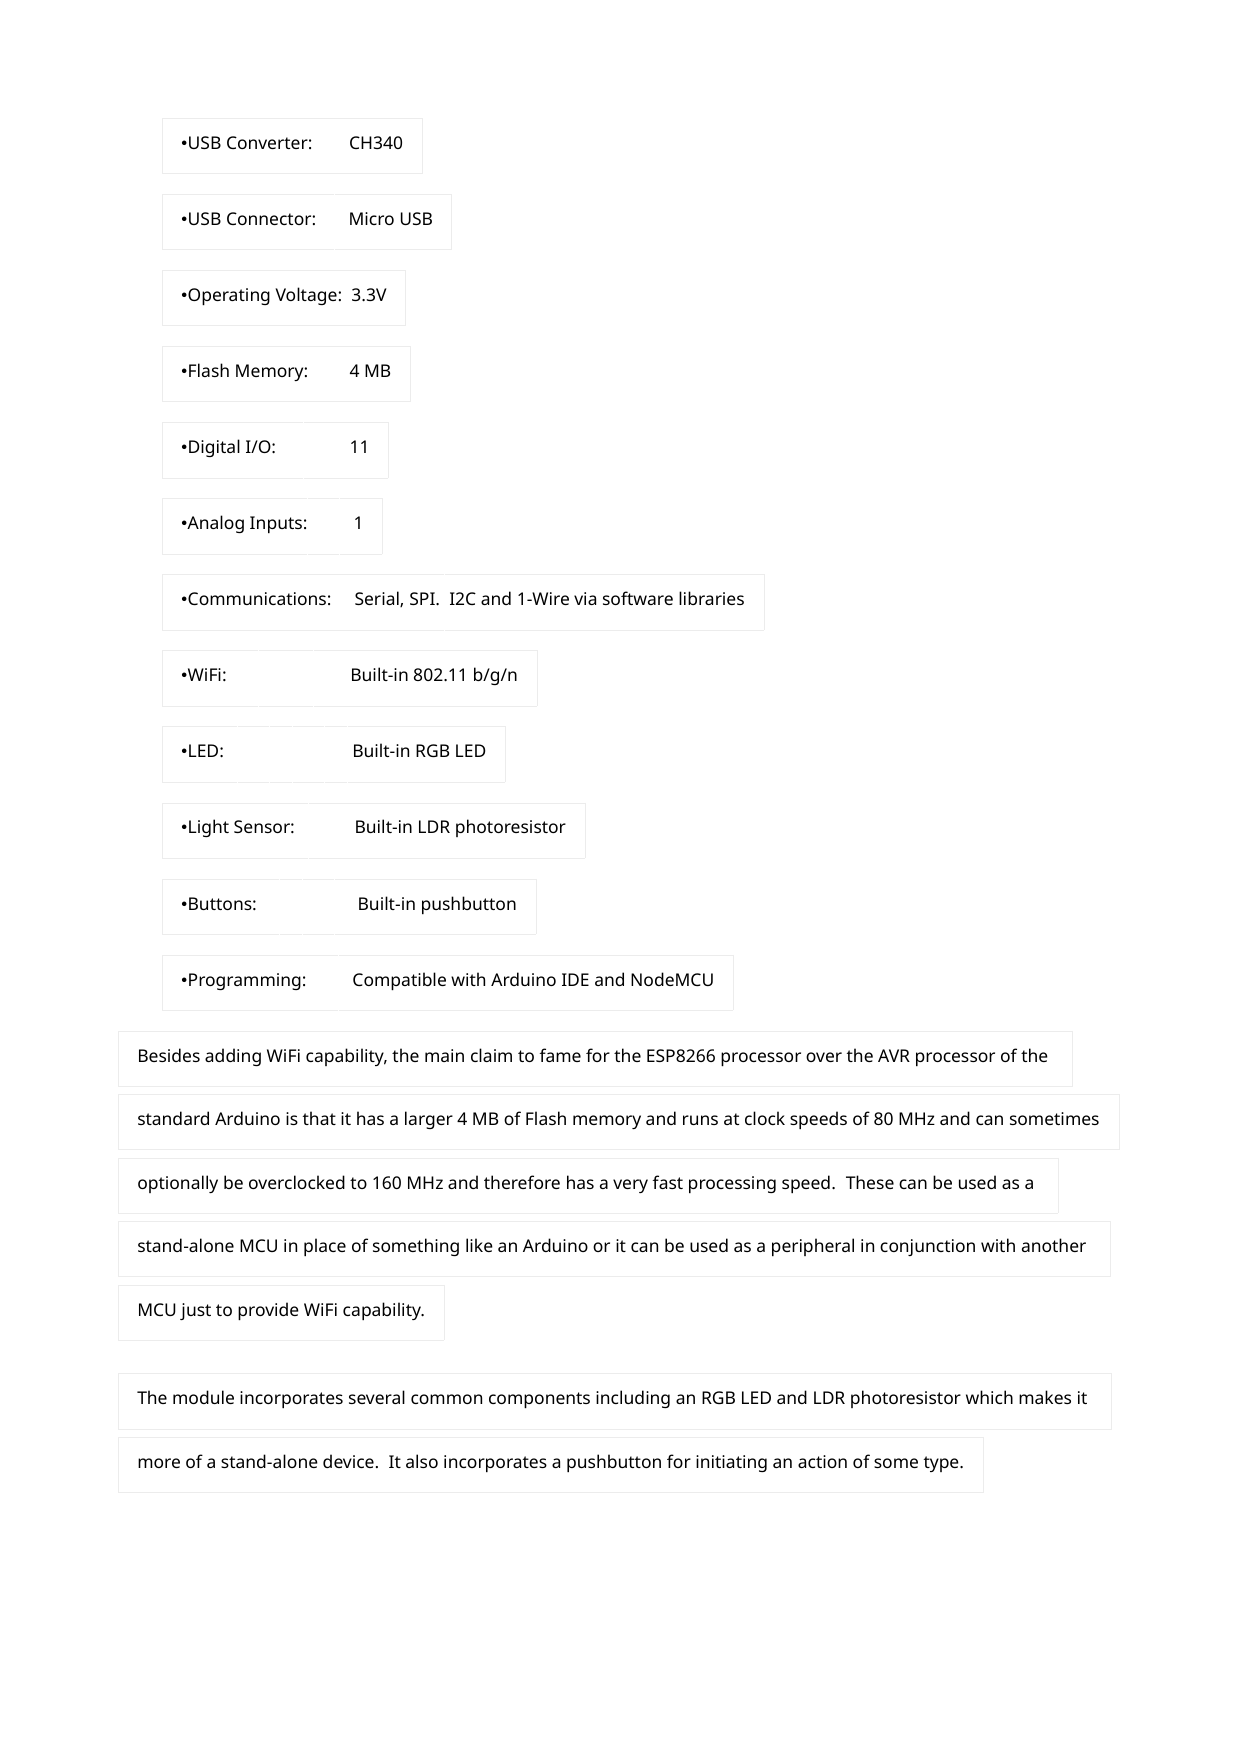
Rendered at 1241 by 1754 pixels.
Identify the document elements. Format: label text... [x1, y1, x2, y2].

list [411, 346, 1122, 402]
list Flash Memory: 4 MB [163, 347, 410, 401]
list [765, 574, 1122, 630]
list USB Connector: Micro USB [163, 195, 451, 249]
list Communications: Serial, SPI. I2C and 1-Wire via software libraries [163, 575, 764, 630]
list [506, 726, 1122, 782]
list USB Converter: CH340 [163, 119, 422, 173]
list Programming: Compatible with Arduino IDE and NodeMCU [163, 956, 733, 1010]
text The module incorporates several common components including an RGB LED and LDR photoresistor which makes it more of a stand-alone device. It also incorporates a pushbutton for initiating an action of some type. [118, 1373, 1122, 1492]
list [452, 194, 1122, 249]
list Light Sensor: Built-in LDR photoresistor [163, 804, 585, 858]
list [383, 498, 1122, 554]
list [389, 422, 1122, 478]
list [586, 802, 1122, 858]
list LED: Built-in RGB LED [163, 727, 505, 782]
list [423, 118, 1122, 173]
list [734, 954, 1122, 1010]
list WiFi: Built-in 802.11 b/g/n [163, 651, 537, 706]
list [538, 650, 1122, 706]
list [406, 270, 1122, 326]
list [537, 878, 1122, 934]
list Operating Voltage: 3.3V [163, 271, 405, 325]
text Besides adding WiFi capability, the main claim to fame for the ESP8266 processor over the AVR processor of the standard Arduino is that it has a larger 4 MB of Flash memory and runs at clock speeds of 80 MHz and can sometimes optionally be overclocked to 160 MHz and therefore has a very fast processing speed. These can be used as a stand-alone MCU in place of something like an Arduino or it can be used as a peripheral in conjunction with another MCU just to provide WiFi capability. [118, 1031, 1122, 1340]
list Digital I/O: 11 [163, 423, 388, 478]
list Analog Inputs: 1 [163, 499, 382, 554]
list Buttons: Built-in pushbutton [163, 880, 536, 934]
